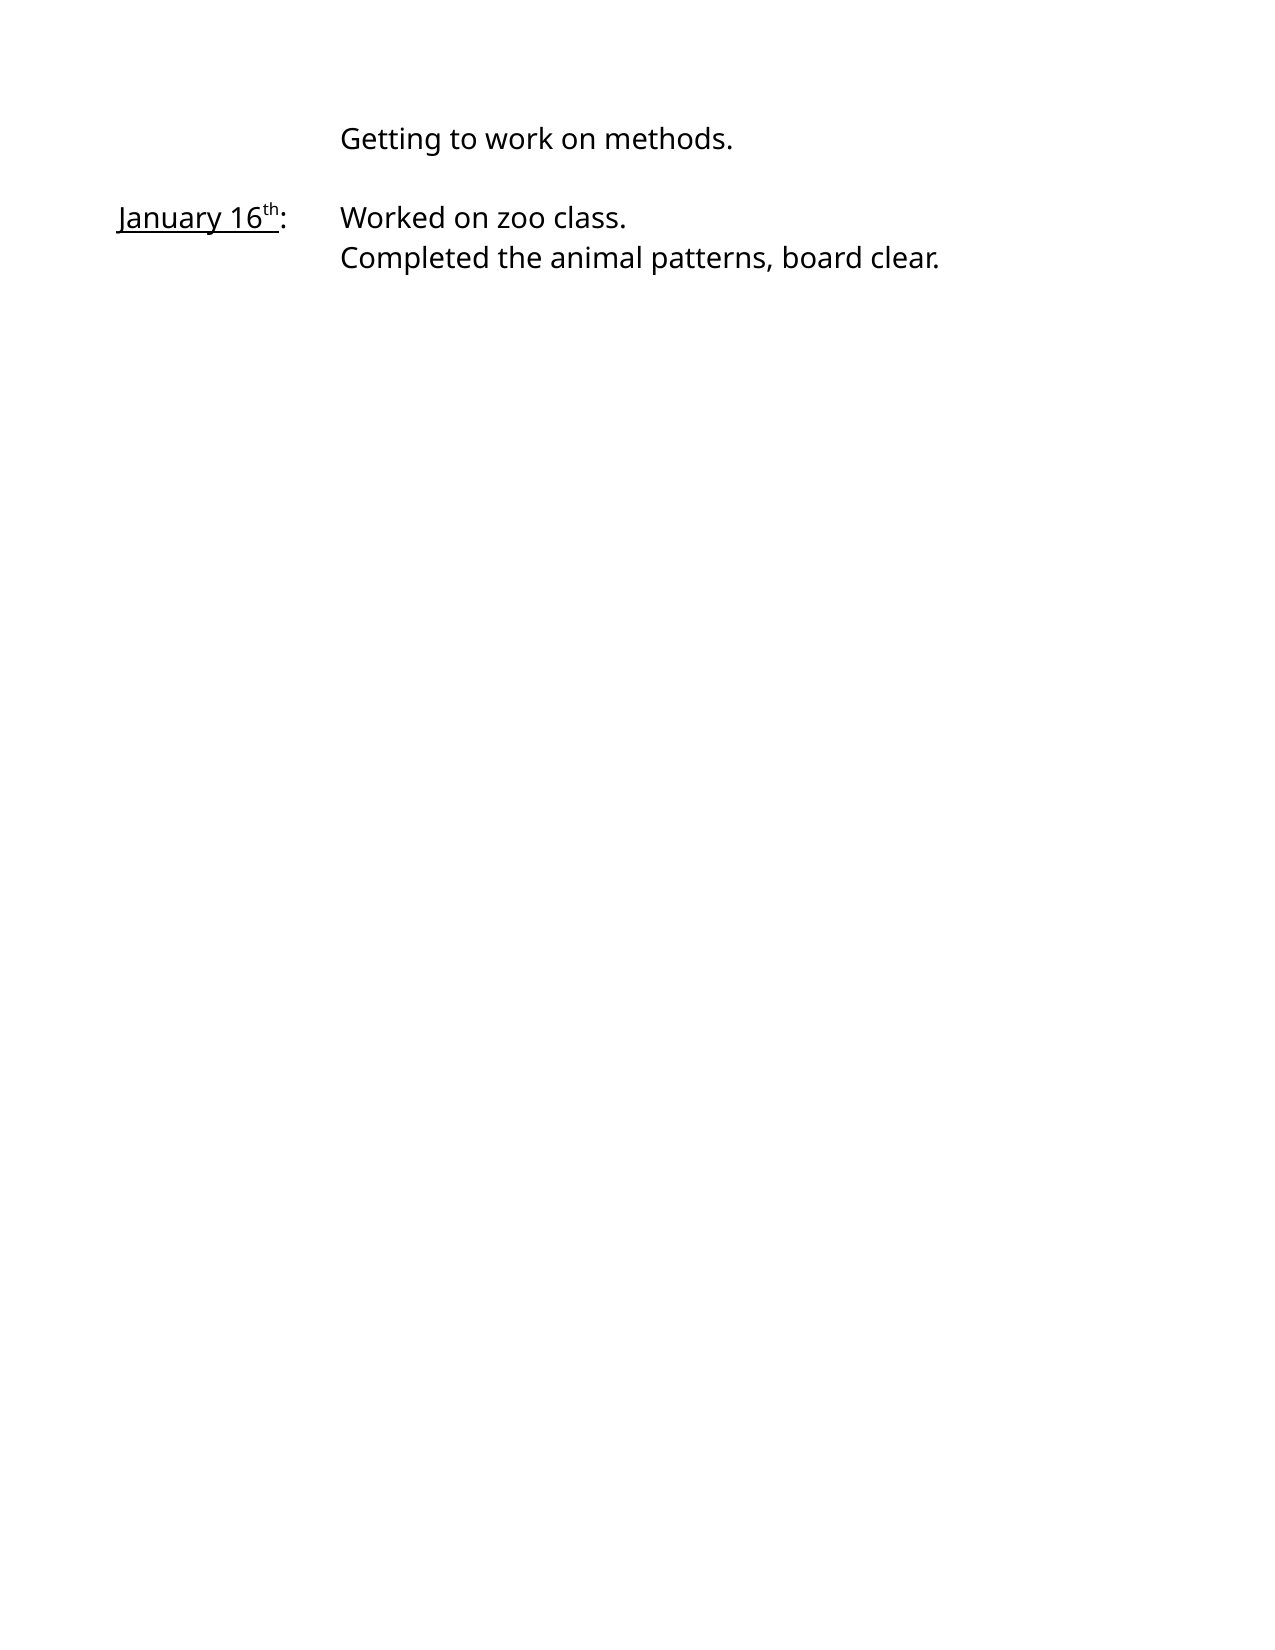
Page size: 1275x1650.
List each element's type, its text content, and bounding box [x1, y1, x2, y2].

text Getting to work on methods. [118, 118, 1157, 158]
text Completed the animal patterns, board clear. [118, 237, 1157, 277]
text January 16th: Worked on zoo class. [118, 197, 1157, 237]
